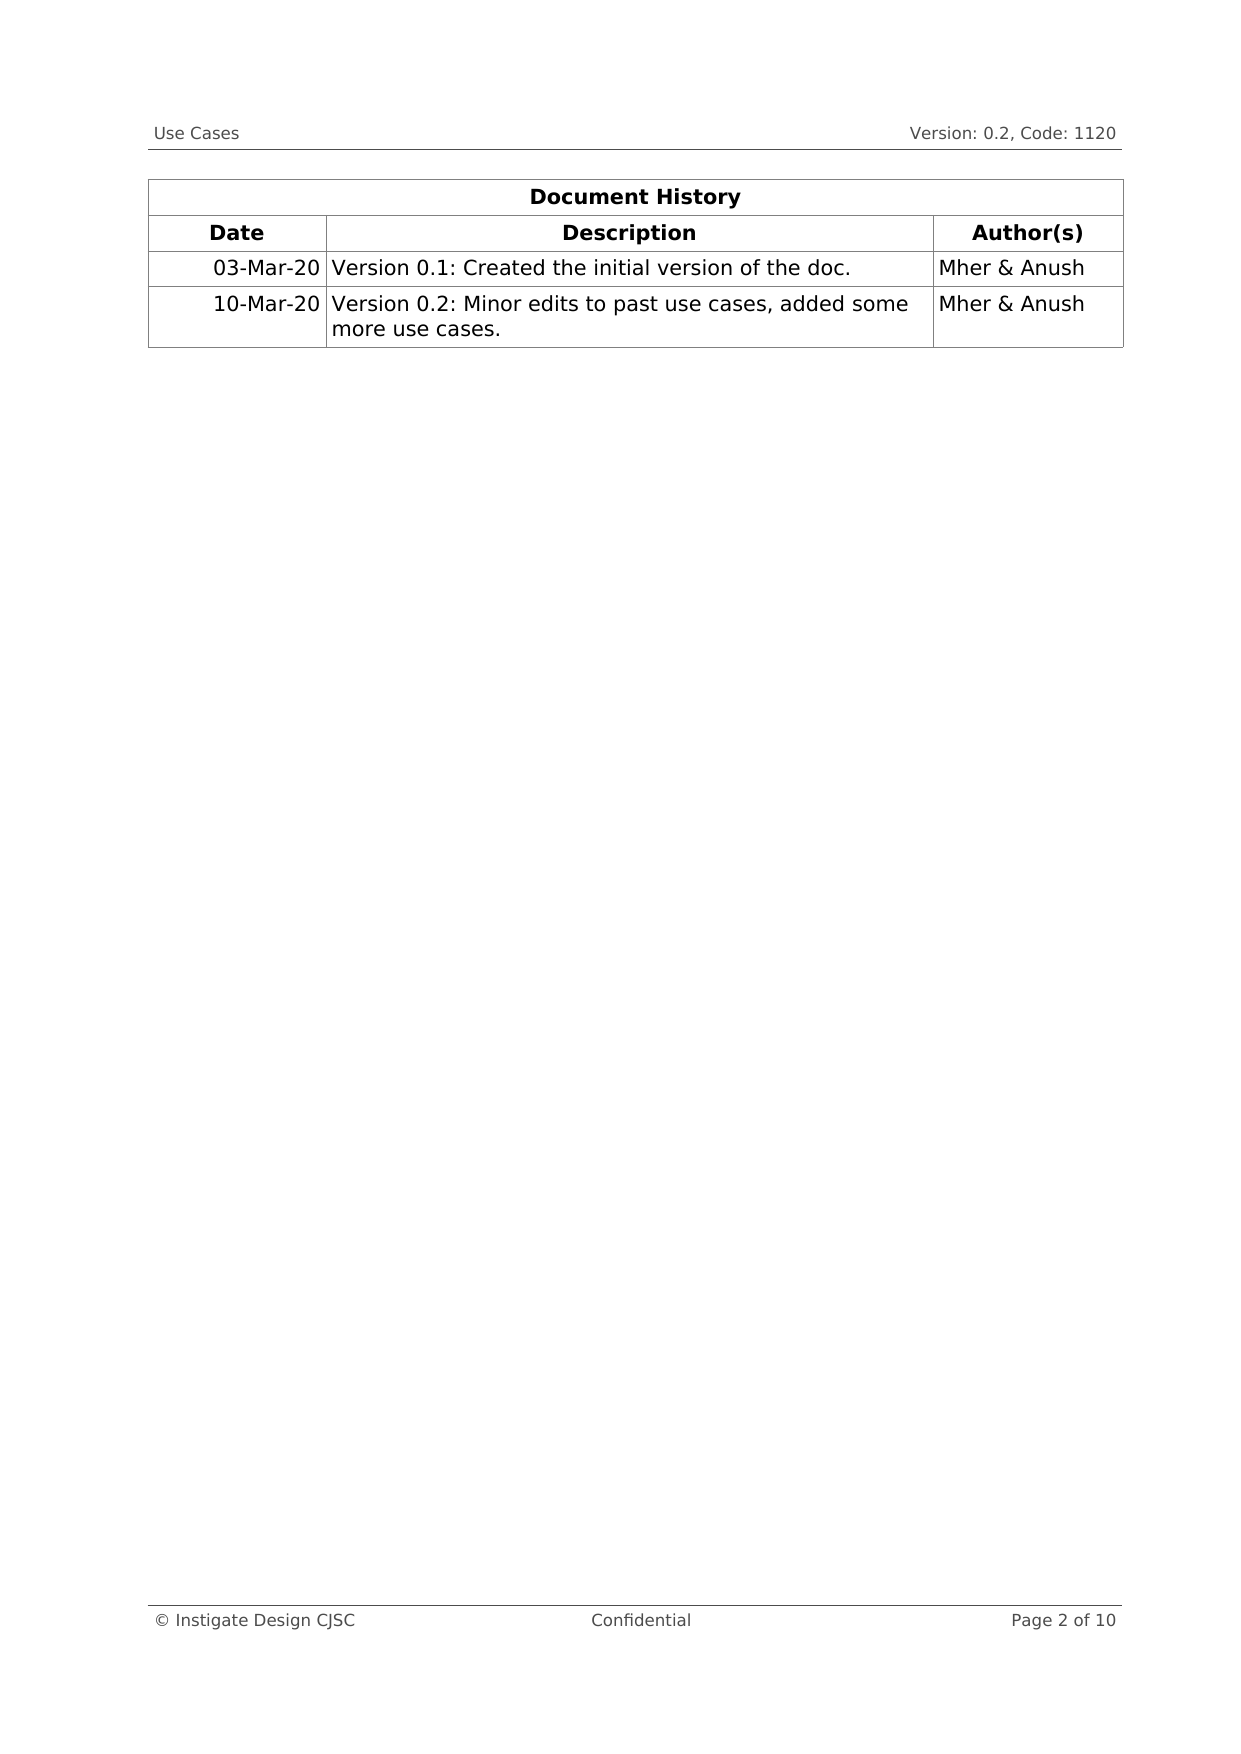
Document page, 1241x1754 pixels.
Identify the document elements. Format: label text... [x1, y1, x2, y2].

table_cell Mher & Anush [934, 252, 1123, 286]
table_cell Author(s) [934, 216, 1123, 251]
table_cell 10-Mar-20 [149, 287, 326, 347]
table_cell Mher & Anush [934, 287, 1123, 347]
table_cell Version 0.1: Created the initial version of the doc. [327, 252, 933, 286]
table_cell 03-Mar-20 [149, 252, 326, 286]
table_cell Version 0.2: Minor edits to past use cases, added some more use cases. [327, 287, 933, 347]
table_header Document History [149, 180, 1123, 215]
table_cell Description [327, 216, 933, 251]
table_cell Date [149, 216, 326, 251]
